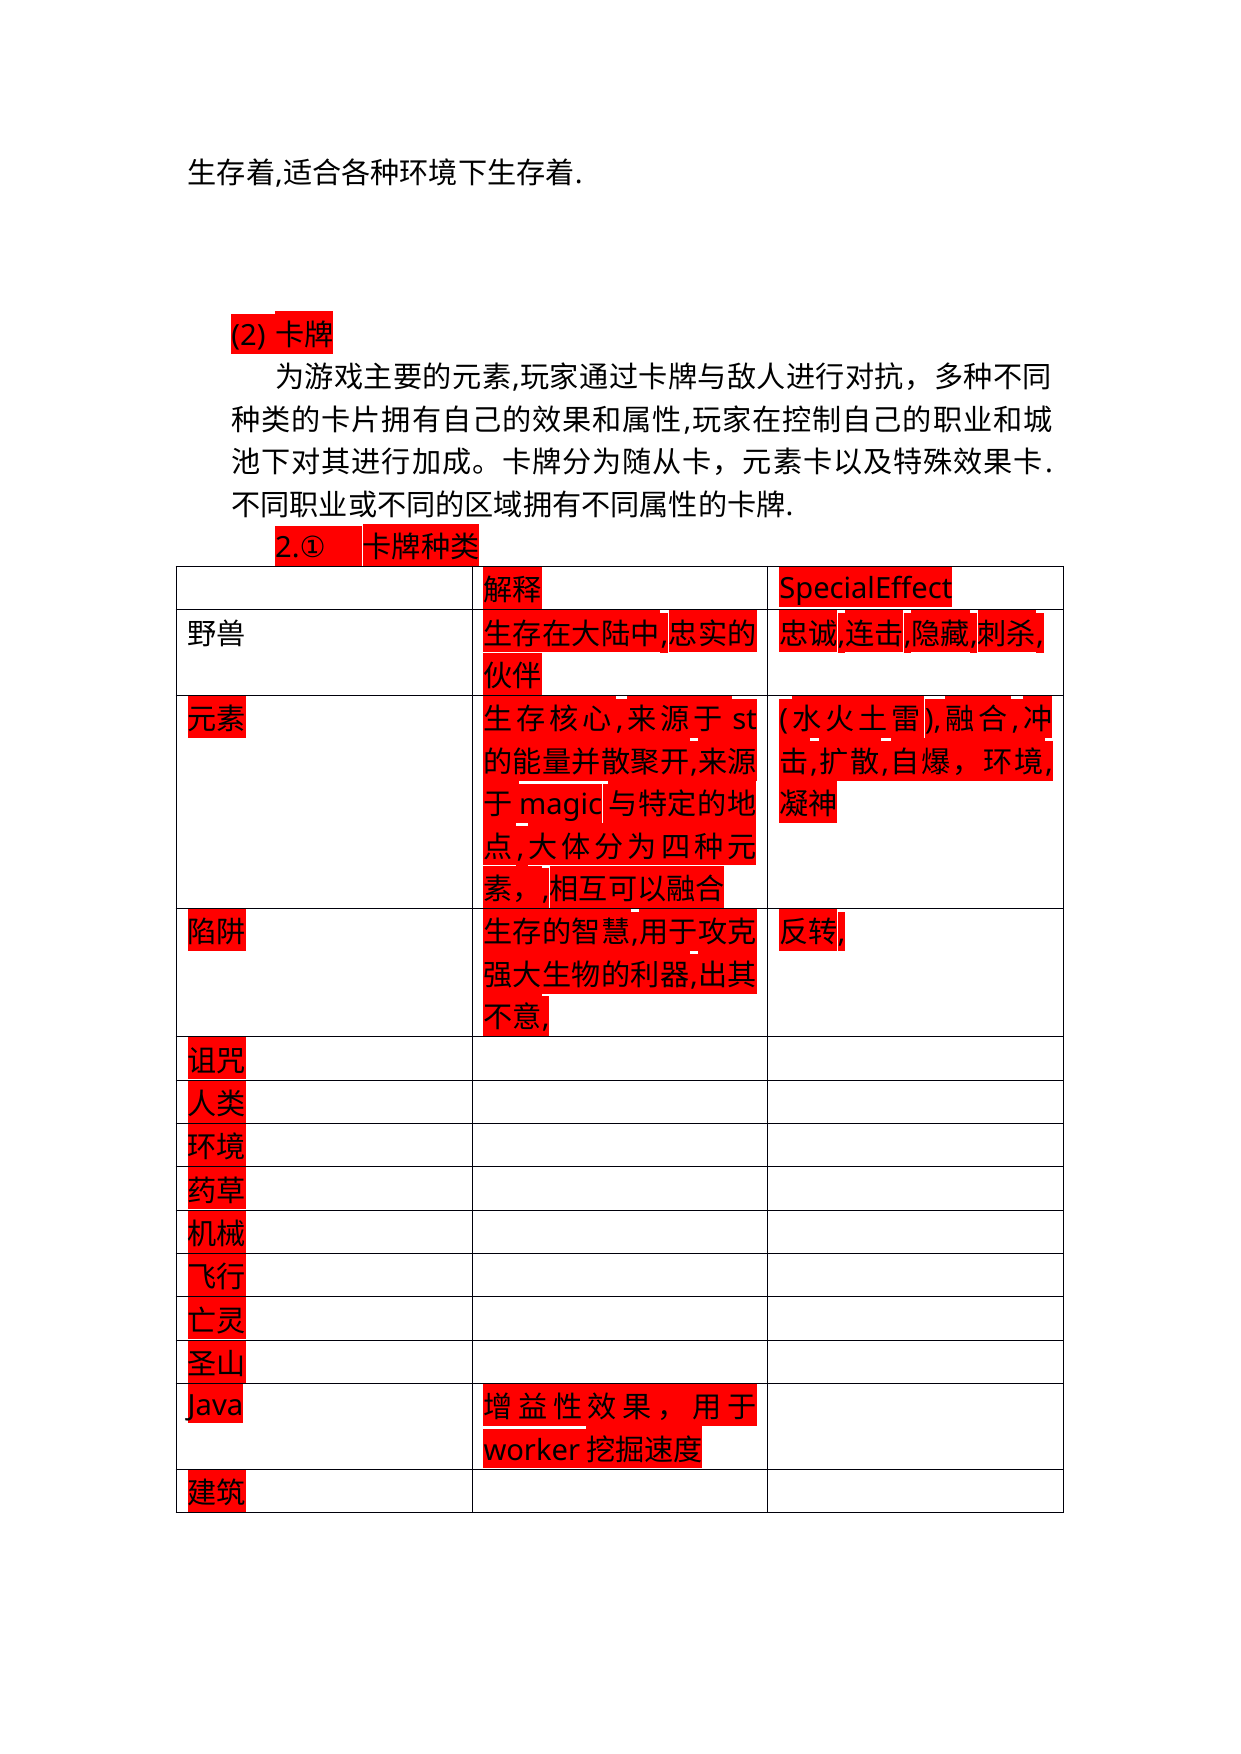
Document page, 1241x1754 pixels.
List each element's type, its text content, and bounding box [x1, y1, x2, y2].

table_cell 忠诚,连击,隐藏,刺杀, [768, 610, 1063, 695]
table_cell [768, 1470, 1063, 1512]
text 为游戏主要的元素,玩家通过卡牌与敌人进行对抗，多种不同种类的卡片拥有自己的效果和属性,玩家在控制自己的职业和城池下对其进行加成。卡牌分为随从卡，元素卡以及特殊效果卡.不同职业或不同的区域拥有不同属性的卡牌. [231, 354, 1053, 523]
table_cell [473, 1081, 767, 1123]
table_cell 人类 [177, 1081, 472, 1123]
table_cell [473, 1167, 767, 1209]
table_cell 机械 [177, 1211, 472, 1253]
text 生存着,适合各种环境下生存着. [187, 150, 1053, 192]
table_cell (水火土雷),融合,冲击,扩散,自爆，环境,凝神 [768, 696, 1063, 908]
table_cell [768, 1081, 1063, 1123]
table_cell [768, 1124, 1063, 1166]
table_header [177, 567, 472, 609]
table_cell 野兽 [177, 610, 472, 695]
table_cell [473, 1211, 767, 1253]
table_cell 亡灵 [177, 1297, 472, 1339]
table_cell Java [177, 1384, 472, 1468]
table_cell [768, 1211, 1063, 1253]
table_cell [473, 1254, 767, 1296]
table_cell [768, 1254, 1063, 1296]
list 卡牌种类 [275, 523, 1053, 566]
table_cell 药草 [177, 1167, 472, 1209]
table_cell [768, 1167, 1063, 1209]
table_cell 增益性效果，用于worker挖掘速度 [473, 1384, 767, 1468]
table_cell 反转, [768, 909, 1063, 1036]
table_cell 诅咒 [177, 1037, 472, 1079]
table_cell [768, 1341, 1063, 1383]
table_cell [473, 1037, 767, 1079]
table_cell 陷阱 [177, 909, 472, 1036]
table_cell 生存的智慧,用于攻克强大生物的利器,出其不意, [473, 909, 767, 1036]
table_header SpecialEffect [768, 567, 1063, 609]
table_cell 元素 [177, 696, 472, 908]
table_cell [768, 1297, 1063, 1339]
table_cell 飞行 [177, 1254, 472, 1296]
table_cell 建筑 [177, 1470, 472, 1512]
table_cell [473, 1297, 767, 1339]
table_cell [768, 1384, 1063, 1468]
table_header 解释 [473, 567, 767, 609]
table_cell 环境 [177, 1124, 472, 1166]
table_cell 生存在大陆中,忠实的伙伴 [473, 610, 767, 695]
table_cell [473, 1124, 767, 1166]
table_cell [768, 1037, 1063, 1079]
list 卡牌 [231, 311, 1053, 354]
table_cell [473, 1341, 767, 1383]
table_cell 圣山 [177, 1341, 472, 1383]
table_cell [473, 1470, 767, 1512]
table_cell 生存核心,来源于st的能量并散聚开,来源于magic与特定的地点,大体分为四种元素，,相互可以融合 [473, 696, 767, 908]
